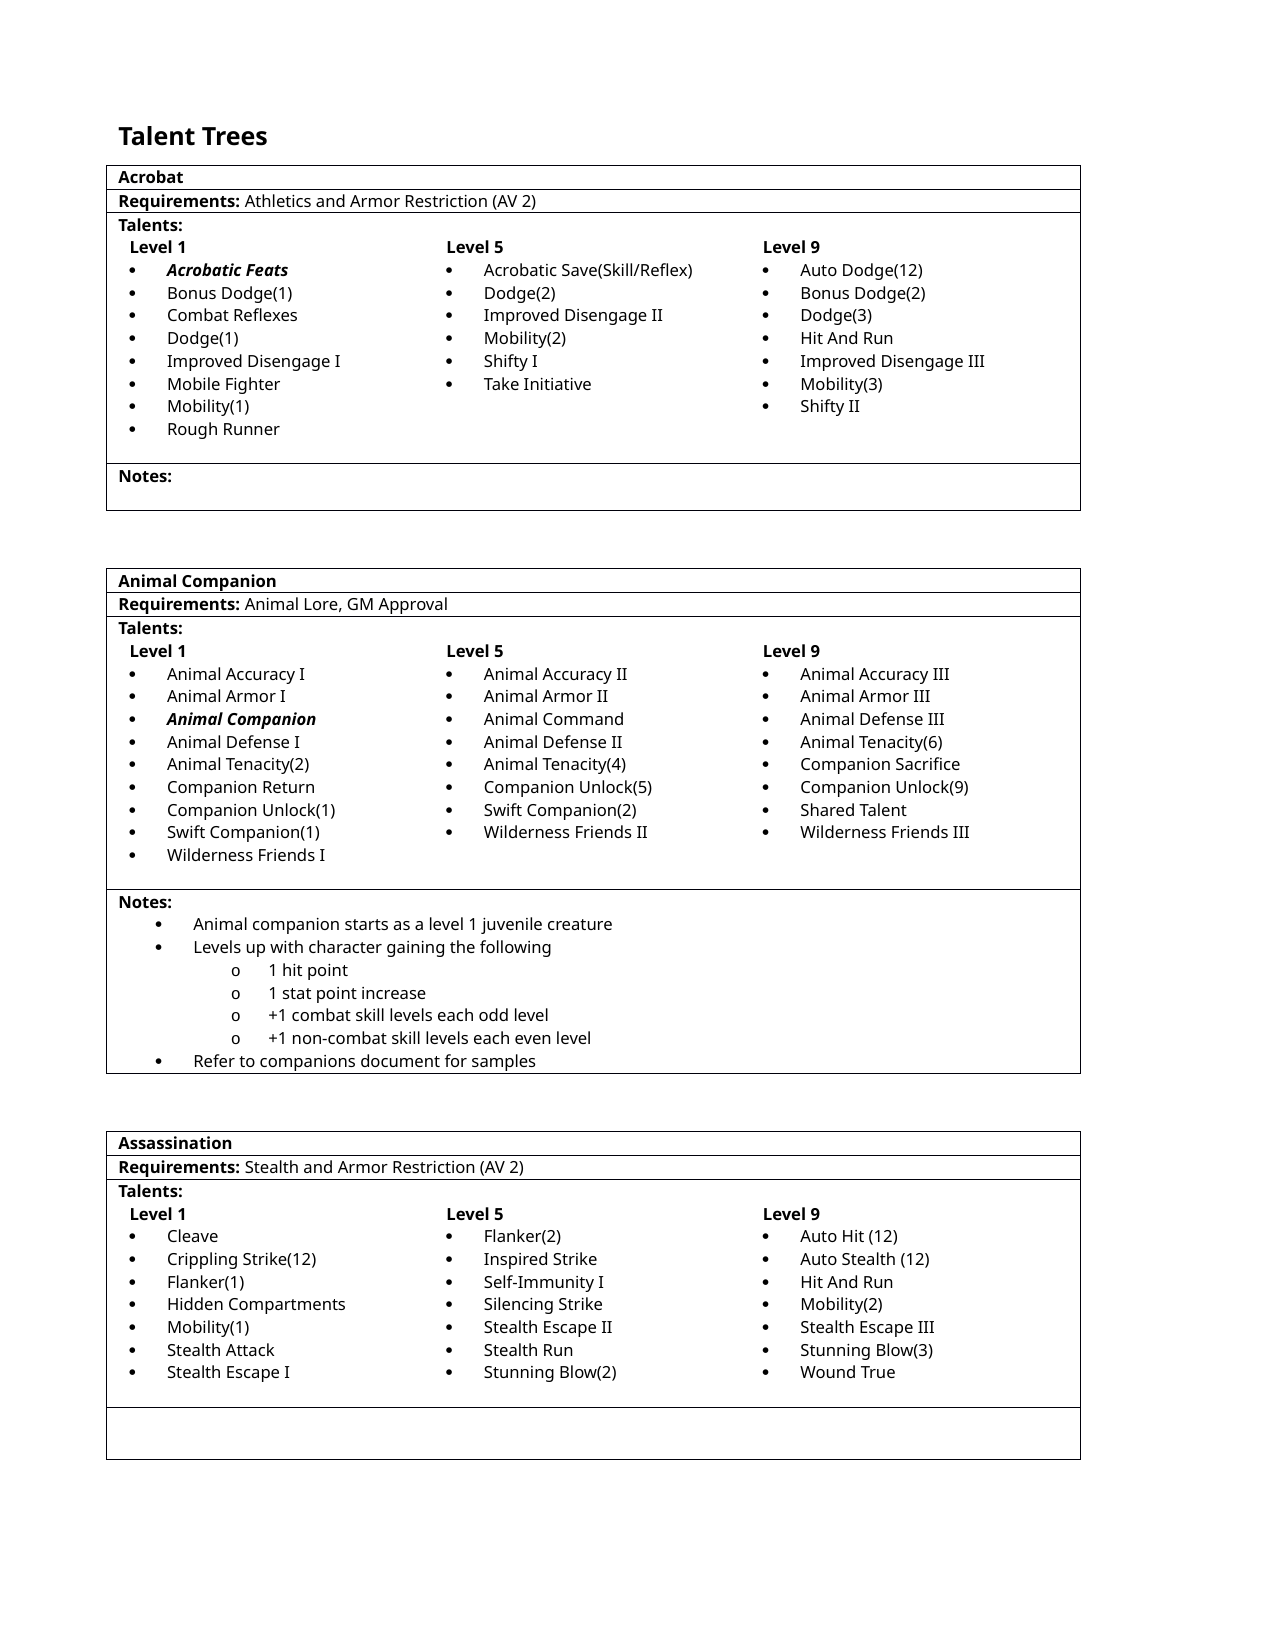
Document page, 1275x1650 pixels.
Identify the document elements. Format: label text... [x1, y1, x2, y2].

table_header Level 9 [751, 236, 1068, 259]
table_cell [107, 1408, 1080, 1459]
table_cell Animal Accuracy III Animal Armor III Animal Defense III Animal Tenacity(6) Companion Sacrifice Companion Unlock(9) Shared Talent Wilderness Friends III [751, 662, 1068, 889]
table_header Level 5 [435, 236, 751, 259]
table_cell Acrobatic Feats Bonus Dodge(1) Combat Reflexes Dodge(1) Improved Disengage I Mobile Fighter Mobility(1) Rough Runner [118, 259, 435, 463]
table_cell Cleave Crippling Strike(12) Flanker(1) Hidden Compartments Mobility(1) Stealth Attack Stealth Escape I [118, 1225, 435, 1407]
table_cell Requirements: Stealth and Armor Restriction (AV 2) [107, 1156, 1080, 1178]
table_cell Requirements: Athletics and Armor Restriction (AV 2) [107, 190, 1080, 212]
table_header Level 9 [751, 639, 1068, 662]
table_cell Notes: [107, 464, 1080, 509]
table_cell Animal Accuracy I Animal Armor I Animal Companion Animal Defense I Animal Tenacity(2) Companion Return Companion Unlock(1) Swift Companion(1) Wilderness Friends I [118, 662, 435, 889]
table_cell Flanker(2) Inspired Strike Self-Immunity I Silencing Strike Stealth Escape II Stealth Run Stunning Blow(2) [435, 1225, 751, 1407]
table_cell Talents: [107, 1180, 1080, 1407]
table_header Level 5 [435, 1202, 751, 1225]
table_header Assassination [107, 1132, 1080, 1155]
text Talent Trees [118, 118, 1157, 152]
table_cell Talents: [107, 213, 1080, 463]
table_header Level 1 [118, 639, 435, 662]
table_header Level 5 [435, 639, 751, 662]
table_header Animal Companion [107, 569, 1080, 592]
table_cell Requirements: Animal Lore, GM Approval [107, 593, 1080, 616]
table_cell Animal Accuracy II Animal Armor II Animal Command Animal Defense II Animal Tenacity(4) Companion Unlock(5) Swift Companion(2) Wilderness Friends II [435, 662, 751, 889]
table_cell Auto Dodge(12) Bonus Dodge(2) Dodge(3) Hit And Run Improved Disengage III Mobility(3) Shifty II [751, 259, 1068, 463]
table_cell Acrobatic Save(Skill/Reflex) Dodge(2) Improved Disengage II Mobility(2) Shifty I Take Initiative [435, 259, 751, 463]
table_header Level 9 [751, 1202, 1068, 1225]
table_cell Notes: Animal companion starts as a level 1 juvenile creature Levels up with character gaining the following 1 hit point 1 stat point increase +1 combat skill levels each odd level +1 non-combat skill levels each even level Refer to companions document for samples [107, 890, 1080, 1072]
table_cell Talents: [107, 617, 1080, 889]
table_header Level 1 [118, 236, 435, 259]
table_header Level 1 [118, 1202, 435, 1225]
table_cell Auto Hit (12) Auto Stealth (12) Hit And Run Mobility(2) Stealth Escape III Stunning Blow(3) Wound True [751, 1225, 1068, 1407]
table_header Acrobat [107, 166, 1080, 188]
